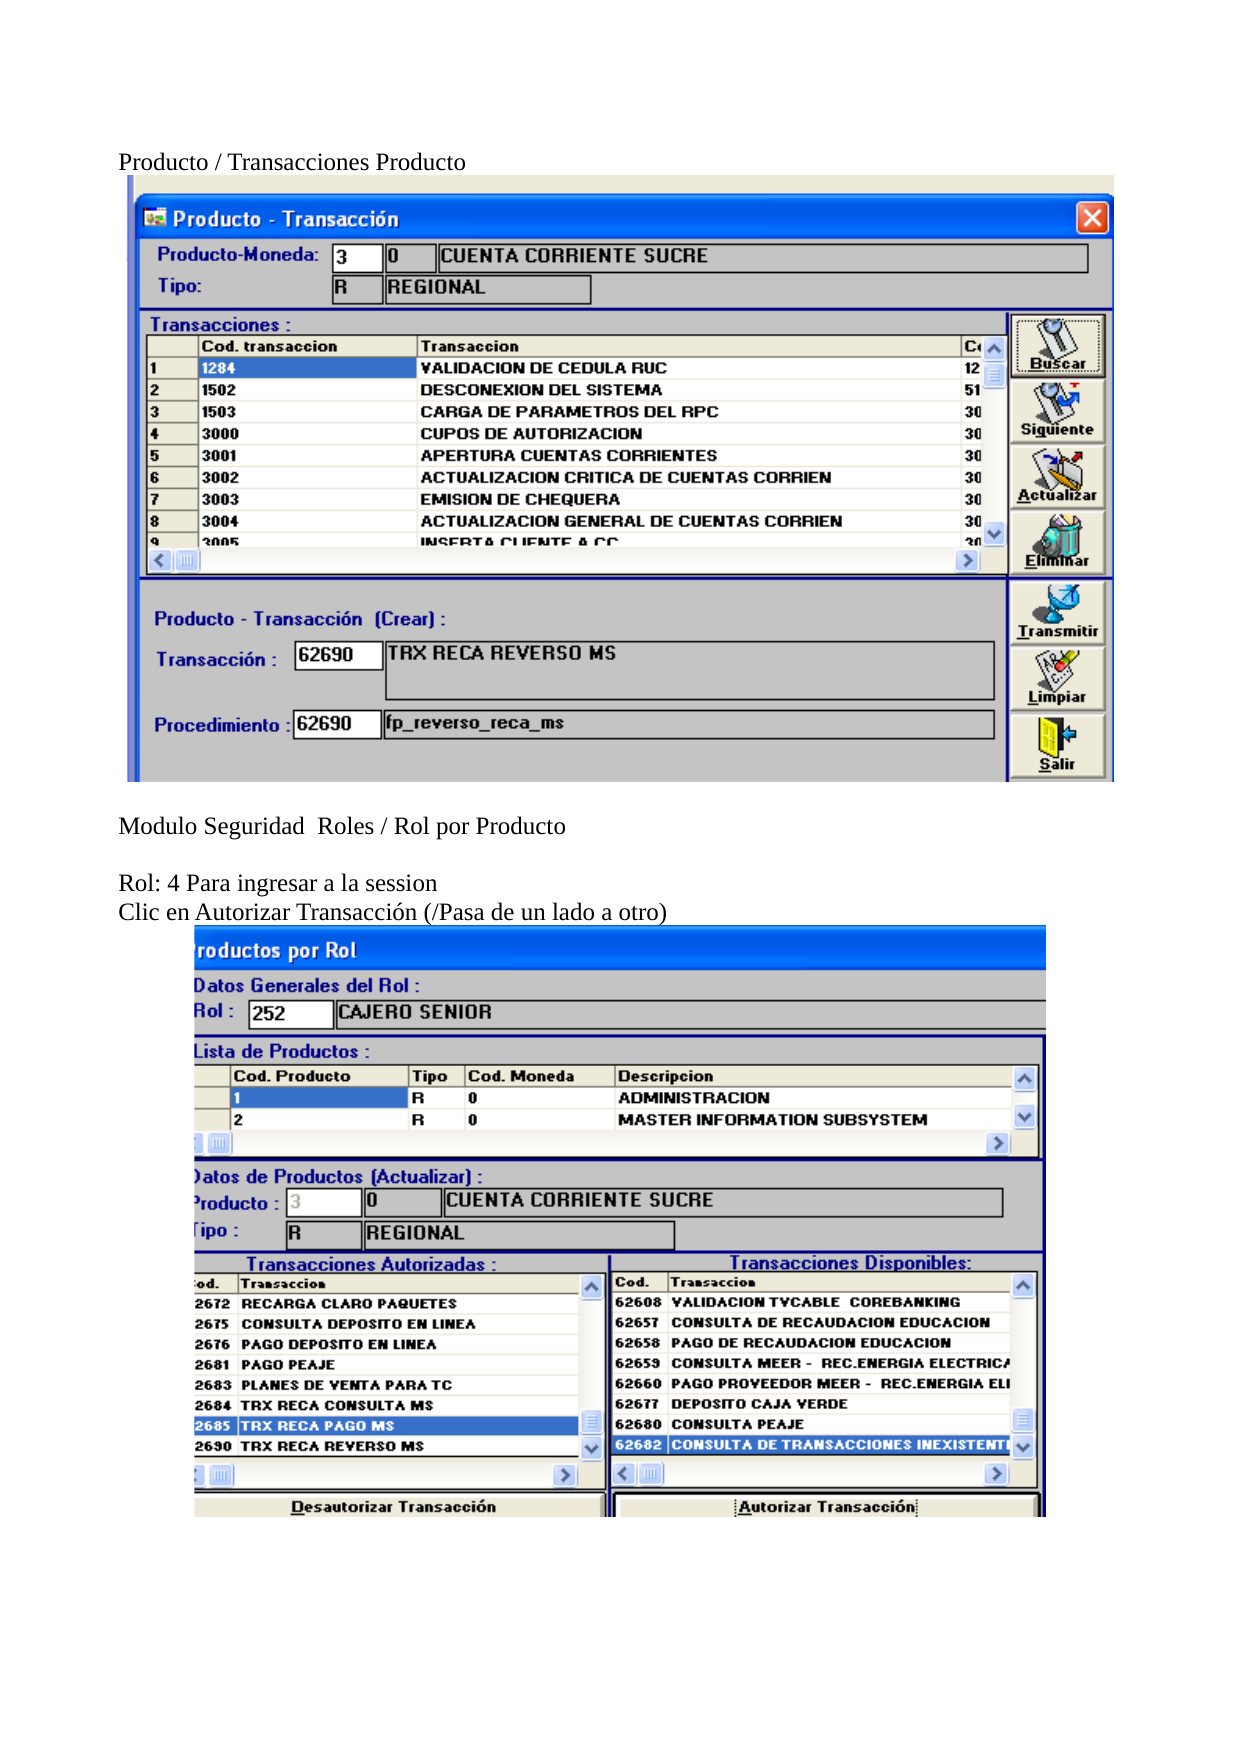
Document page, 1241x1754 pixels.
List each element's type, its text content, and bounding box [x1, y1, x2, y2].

picture [126, 175, 1114, 782]
picture [194, 925, 1046, 1517]
text Producto / Transacciones Producto [118, 147, 1122, 176]
text Rol: 4 Para ingresar a la session [118, 868, 1122, 897]
text Clic en Autorizar Transacción (/Pasa de un lado a otro) [118, 897, 1122, 926]
text Modulo Seguridad Roles / Rol por Producto [118, 811, 1122, 839]
